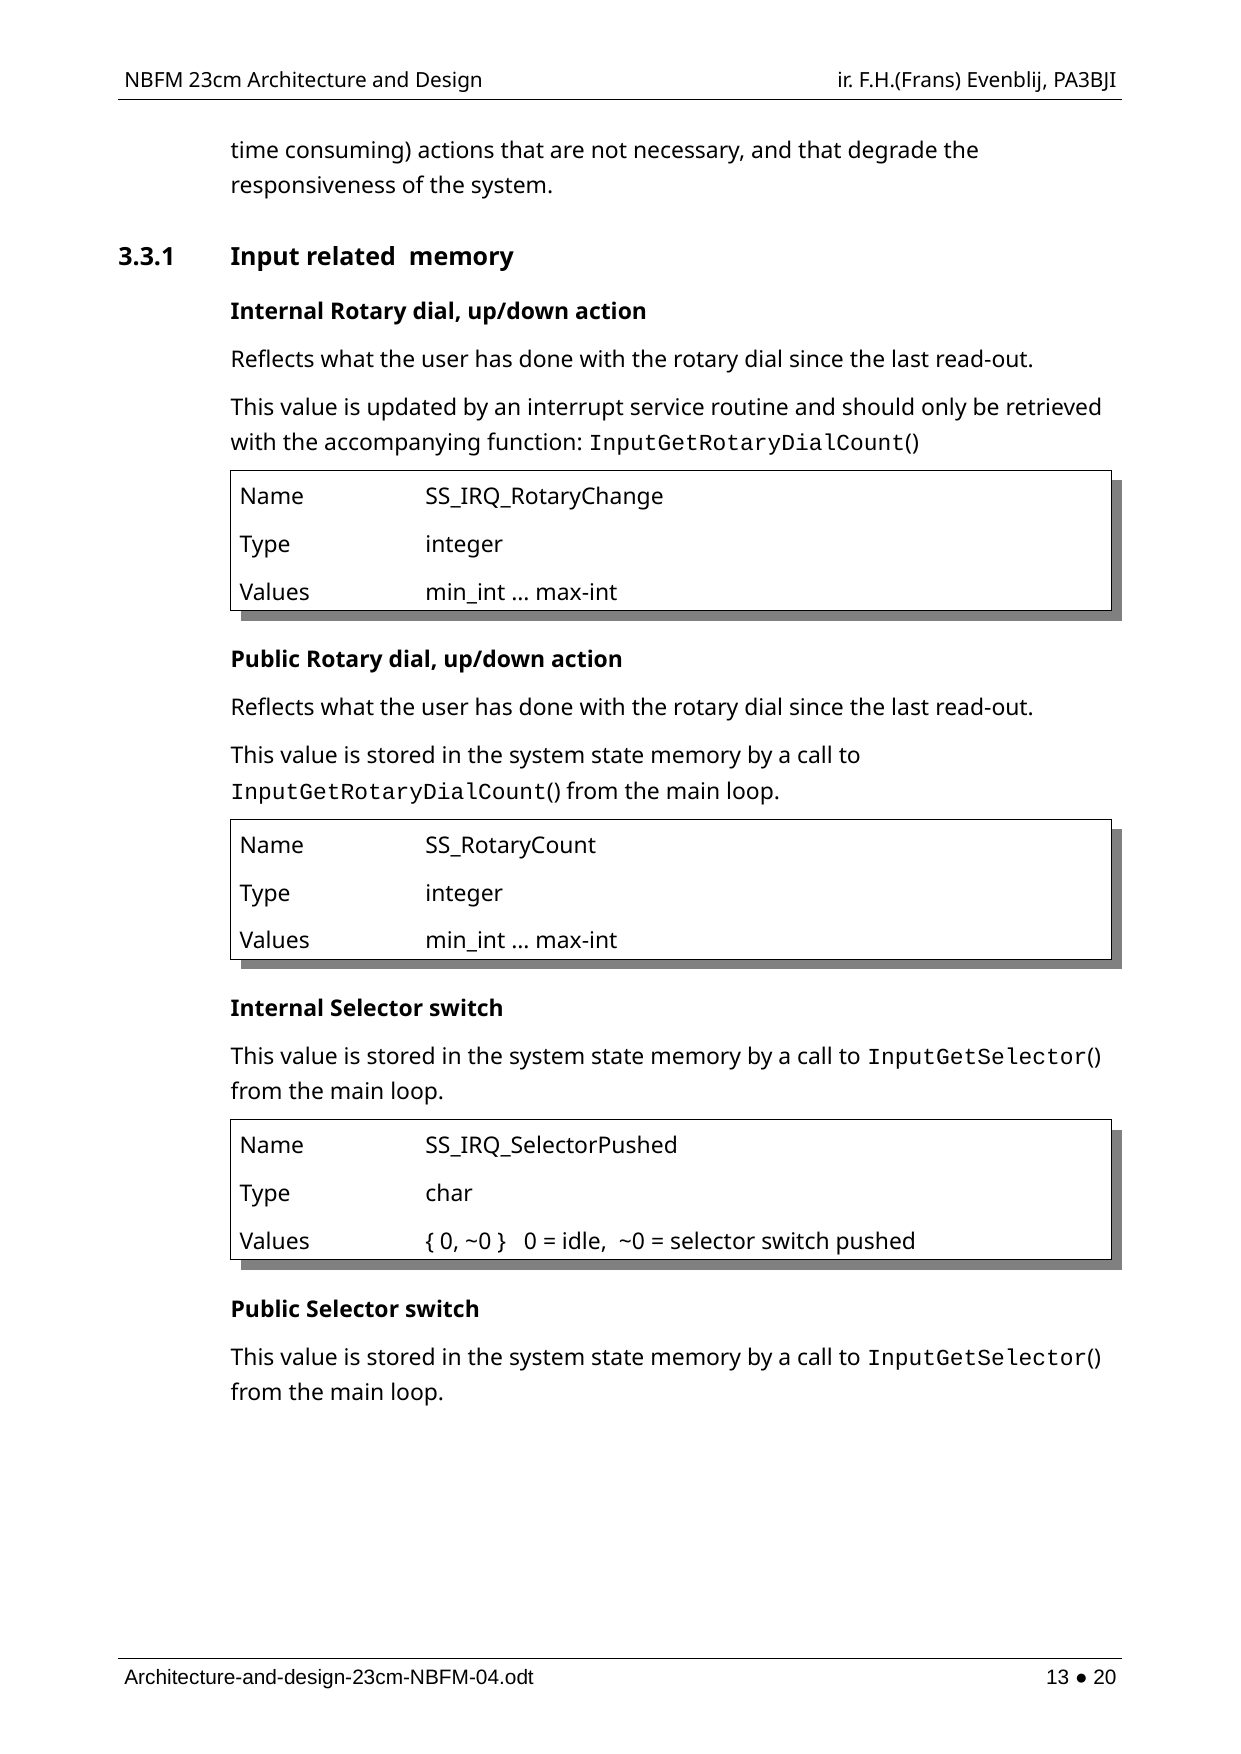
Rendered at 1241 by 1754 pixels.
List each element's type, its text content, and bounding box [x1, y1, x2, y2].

text Public Selector switch [230, 1288, 1122, 1324]
text Values min_int … max-int [231, 566, 1111, 610]
text Values min_int … max-int [231, 914, 1111, 959]
text This value is stored in the system state memory by a call to InputGetSelector() from the main loop. [230, 1036, 1122, 1107]
text Reflects what the user has done with the rotary dial since the last read-out. [230, 687, 1122, 723]
text time consuming) actions that are not necessary, and that degrade the responsiveness of the system. [230, 130, 1122, 201]
text Name SS_IRQ_SelectorPushed [231, 1120, 1111, 1161]
text Name SS_RotaryCount [231, 820, 1111, 860]
text Type integer [231, 866, 1111, 908]
text This value is stored in the system state memory by a call to InputGetRotaryDialCount() from the main loop. [230, 735, 1122, 806]
text This value is updated by an interrupt service routine and should only be retrieved with the accompanying function: InputGetRotaryDialCount() [230, 387, 1122, 457]
text Public Rotary dial, up/down action [230, 639, 1122, 675]
text Internal Selector switch [230, 988, 1122, 1023]
text Values { 0, ~0 } 0 = idle, ~0 = selector switch pushed [231, 1215, 1111, 1259]
text This value is stored in the system state memory by a call to InputGetSelector() from the main loop. [230, 1336, 1122, 1407]
text Type char [231, 1167, 1111, 1208]
text Internal Rotary dial, up/down action [230, 291, 1122, 326]
text Name SS_IRQ_RotaryChange [231, 471, 1111, 511]
list Input related memory [118, 238, 1122, 272]
text Reflects what the user has done with the rotary dial since the last read-out. [230, 339, 1122, 374]
text Type integer [231, 518, 1111, 559]
